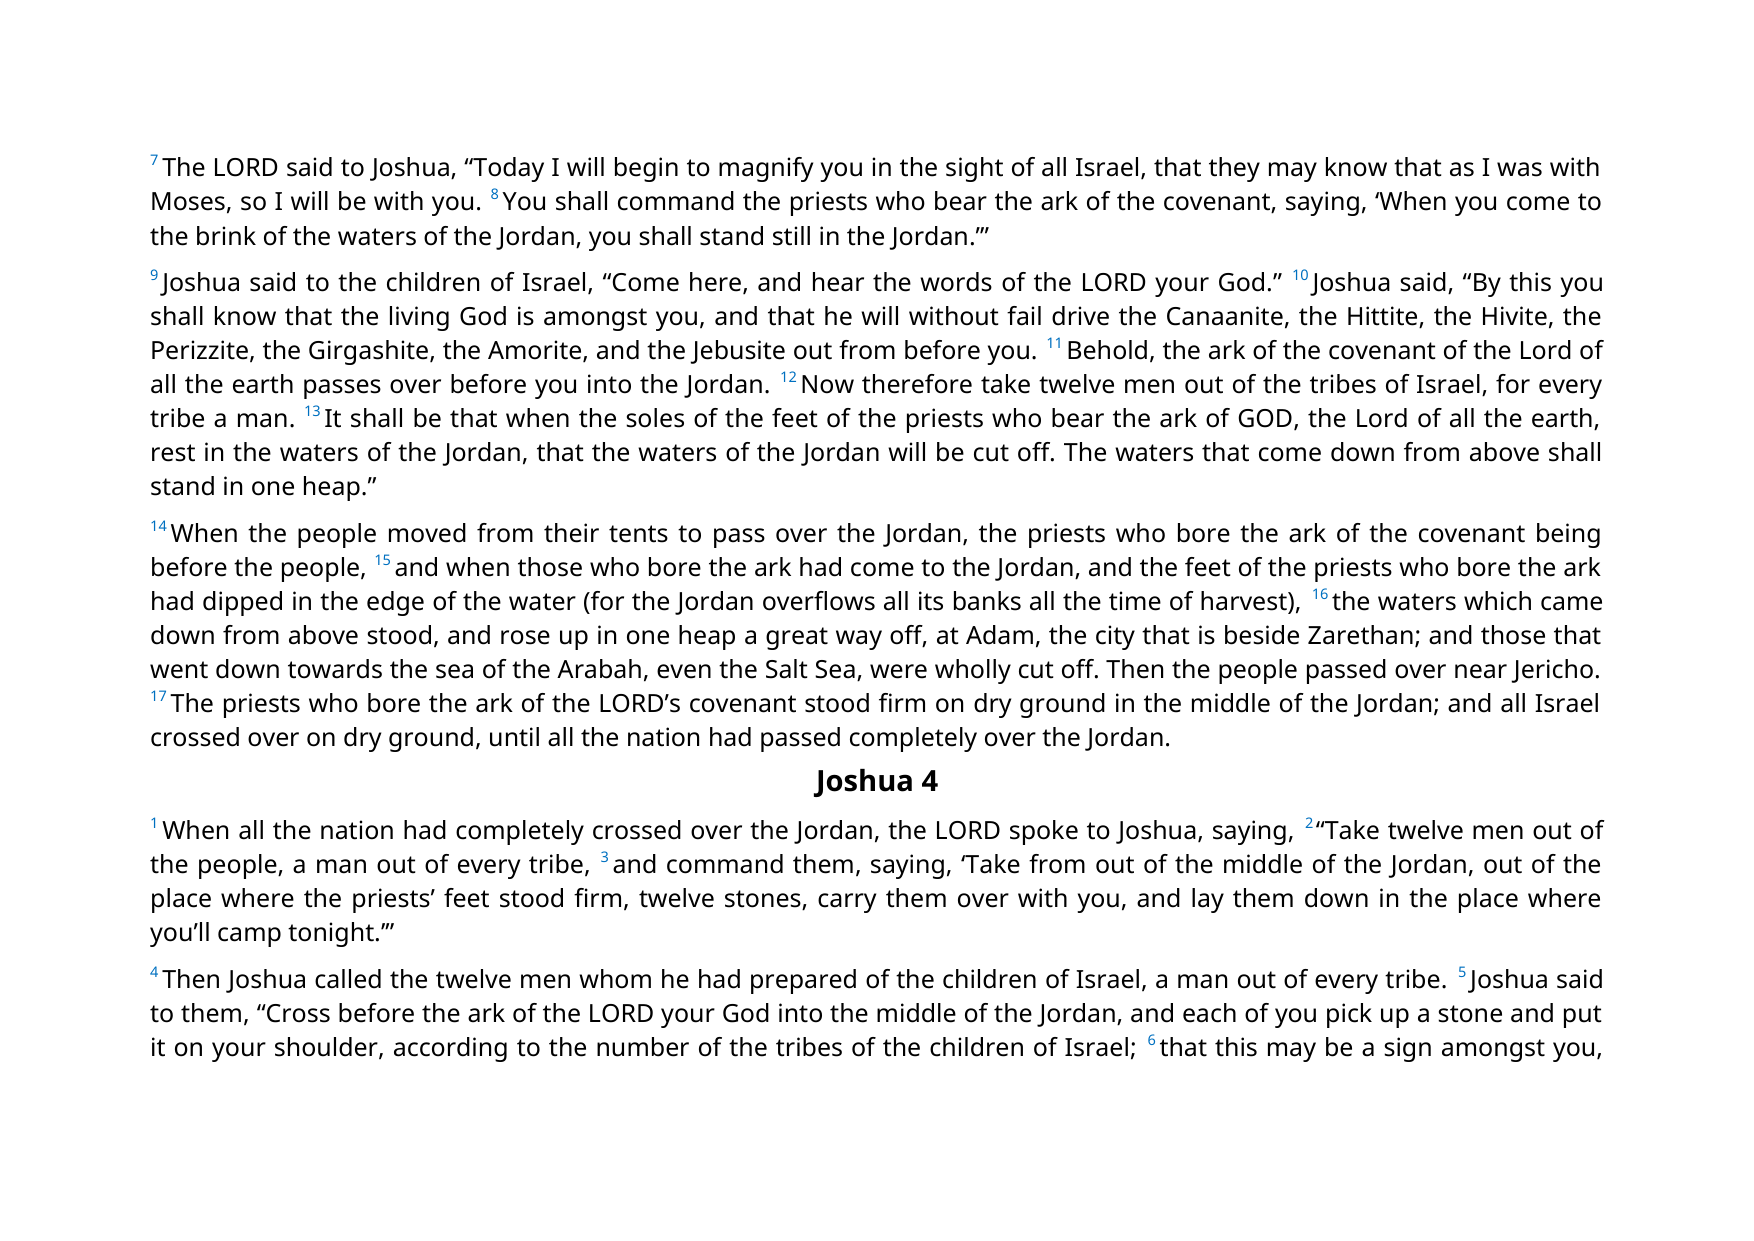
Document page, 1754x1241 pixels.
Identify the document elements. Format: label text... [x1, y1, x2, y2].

text 14 When the people moved from their tents to pass over the Jordan, the priests who bore the ark of the covenant being before the people, 15 and when those who bore the ark had come to the Jordan, and the feet of the priests who bore the ark had dipped in the edge of the water (for the Jordan overflows all its banks all the time of harvest), 16 the waters which came down from above stood, and rose up in one heap a great way off, at Adam, the city that is beside Zarethan; and those that went down towards the sea of the Arabah, even the Salt Sea, were wholly cut off. Then the people passed over near Jericho. 17 The priests who bore the ark of the LORD’s covenant stood firm on dry ground in the middle of the Jordan; and all Israel crossed over on dry ground, until all the nation had passed completely over the Jordan. [150, 516, 1604, 754]
text 9 Joshua said to the children of Israel, “Come here, and hear the words of the LORD your God.” 10 Joshua said, “By this you shall know that the living God is amongst you, and that he will without fail drive the Canaanite, the Hittite, the Hivite, the Perizzite, the Girgashite, the Amorite, and the Jebusite out from before you. 11 Behold, the ark of the covenant of the Lord of all the earth passes over before you into the Jordan. 12 Now therefore take twelve men out of the tribes of Israel, for every tribe a man. 13 It shall be that when the soles of the feet of the priests who bear the ark of GOD, the Lord of all the earth, rest in the waters of the Jordan, that the waters of the Jordan will be cut off. The waters that come down from above shall stand in one heap.” [150, 265, 1604, 503]
text Joshua 4 [150, 760, 1604, 800]
text 7 The LORD said to Joshua, “Today I will begin to magnify you in the sight of all Israel, that they may know that as I was with Moses, so I will be with you. 8 You shall command the priests who bear the ark of the covenant, saying, ‘When you come to the brink of the waters of the Jordan, you shall stand still in the Jordan.’” [150, 150, 1604, 252]
text 4 Then Joshua called the twelve men whom he had prepared of the children of Israel, a man out of every tribe. 5 Joshua said to them, “Cross before the ark of the LORD your God into the middle of the Jordan, and each of you pick up a stone and put it on your shoulder, according to the number of the tribes of the children of Israel; 6 that this may be a sign amongst you, [150, 961, 1604, 1063]
text 1 When all the nation had completely crossed over the Jordan, the LORD spoke to Joshua, saying, 2 “Take twelve men out of the people, a man out of every tribe, 3 and command them, saying, ‘Take from out of the middle of the Jordan, out of the place where the priests’ feet stood firm, twelve stones, carry them over with you, and lay them down in the place where you’ll camp tonight.’” [150, 812, 1604, 949]
